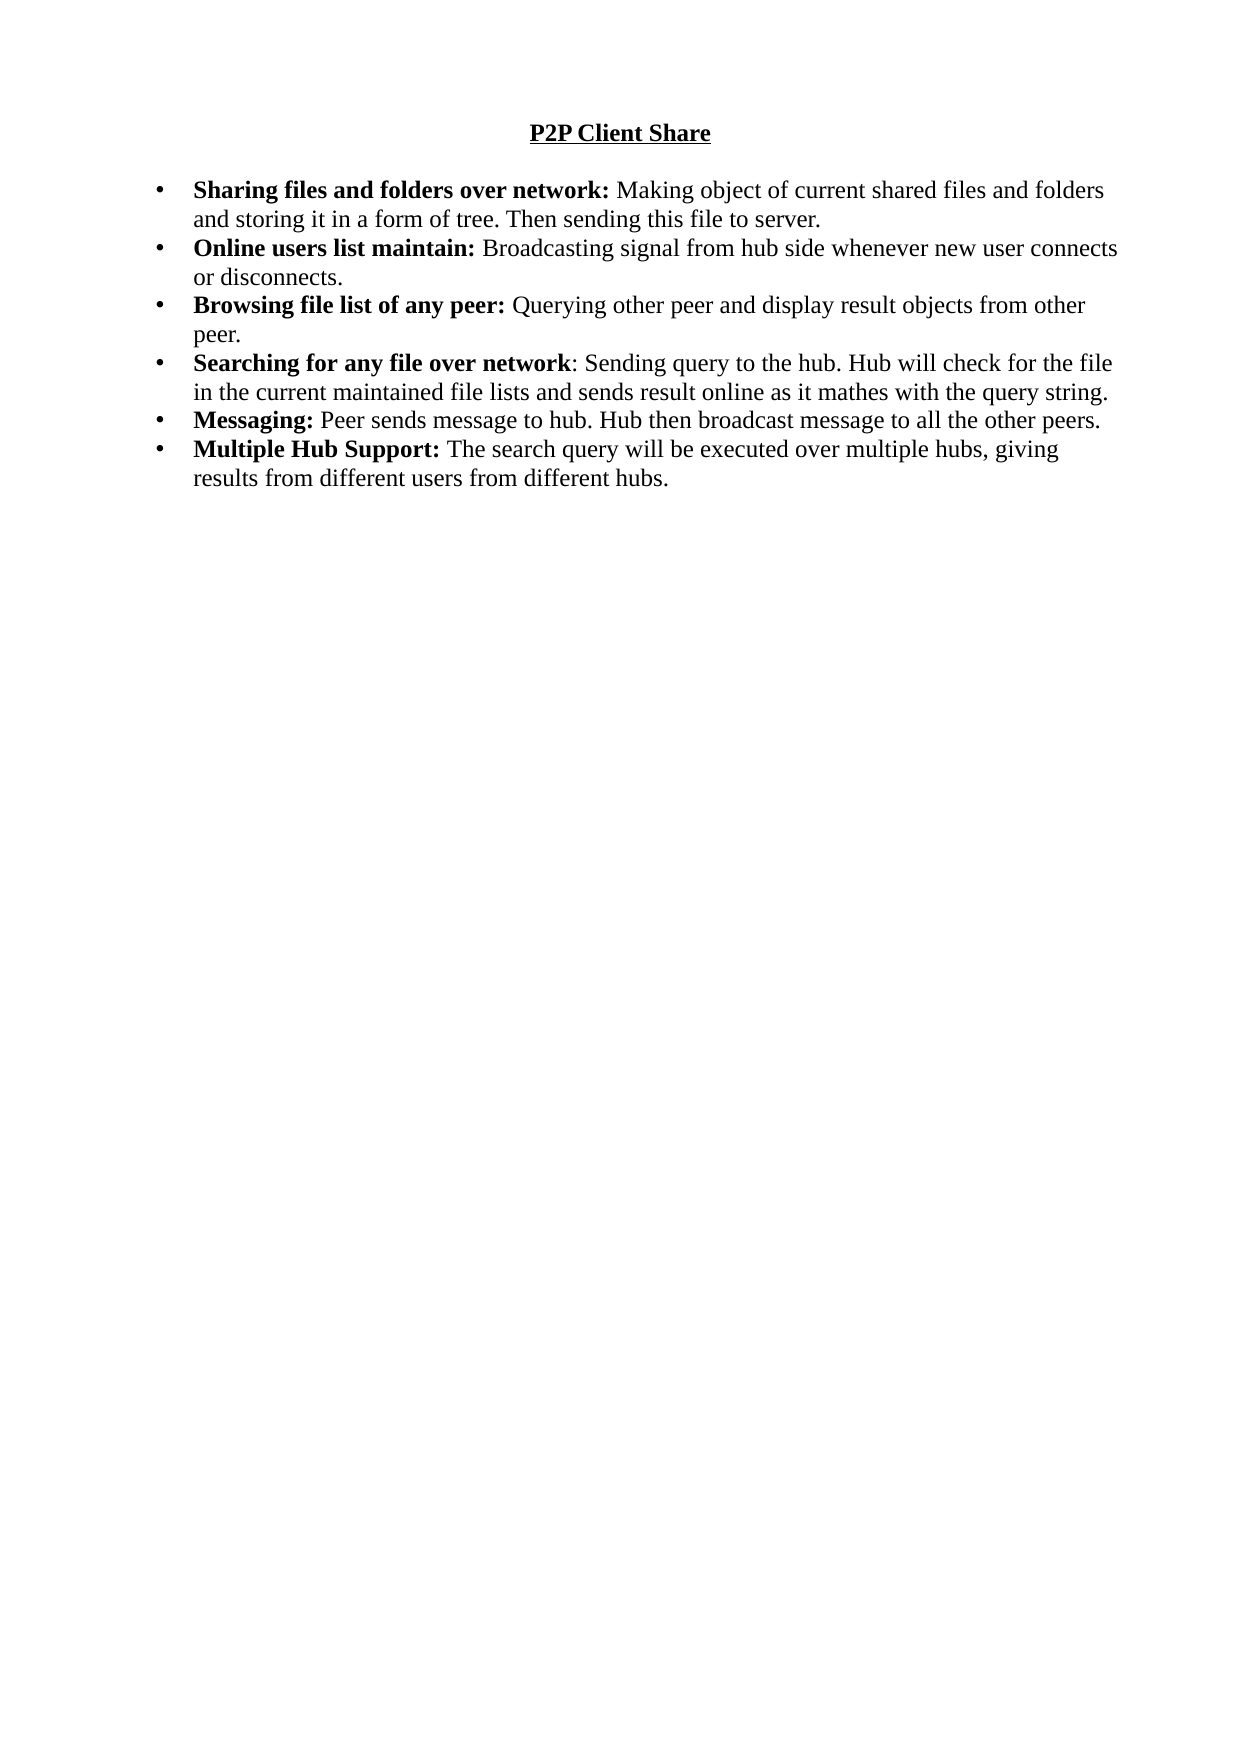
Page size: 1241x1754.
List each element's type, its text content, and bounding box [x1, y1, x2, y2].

list Messaging: Peer sends message to hub. Hub then broadcast message to all the other peers. [156, 406, 1122, 434]
list Searching for any file over network: Sending query to the hub. Hub will check for the file in the current maintained file lists and sends result online as it mathes with the query string. [156, 348, 1122, 406]
text P2P Client Share [118, 118, 1122, 147]
list Sharing files and folders over network: Making object of current shared files and folders and storing it in a form of tree. Then sending this file to server. [156, 176, 1122, 233]
list Browsing file list of any peer: Querying other peer and display result objects from other peer. [156, 291, 1122, 348]
list Multiple Hub Support: The search query will be executed over multiple hubs, giving results from different users from different hubs. [156, 434, 1122, 492]
list Online users list maintain: Broadcasting signal from hub side whenever new user connects or disconnects. [156, 233, 1122, 291]
